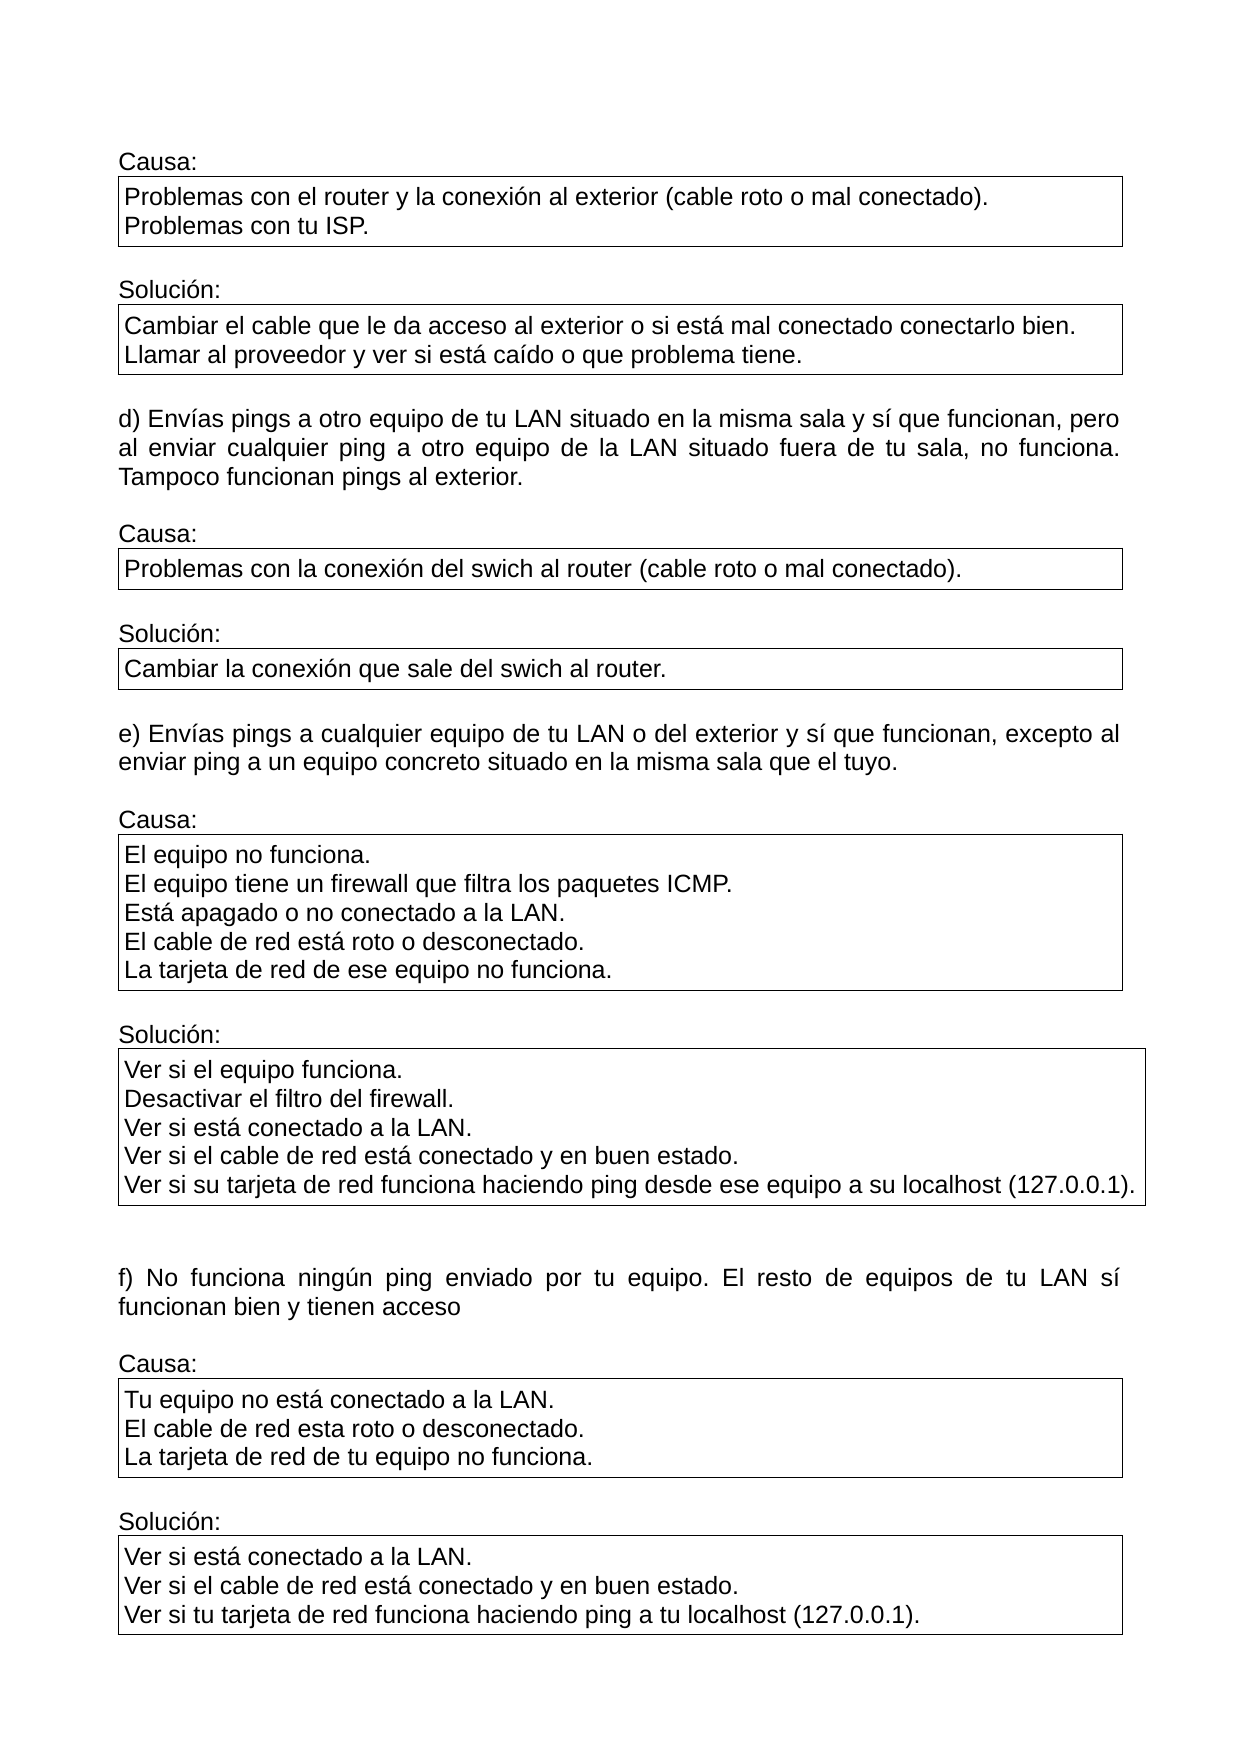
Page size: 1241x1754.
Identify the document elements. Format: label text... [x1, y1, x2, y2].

text Solución: [118, 619, 1122, 647]
text Solución: [118, 1507, 1122, 1535]
text e) Envías pings a cualquier equipo de tu LAN o del exterior y sí que funcionan, excepto al enviar ping a un equipo concreto situado en la misma sala que el tuyo. [118, 718, 1122, 776]
table_header El equipo no funciona. El equipo tiene un firewall que filtra los paquetes ICMP. Está apagado o no conectado a la LAN. El cable de red está roto o desconectado. La tarjeta de red de ese equipo no funciona. [119, 835, 1122, 990]
text Solución: [118, 275, 1122, 304]
text f) No funciona ningún ping enviado por tu equipo. El resto de equipos de tu LAN sí funcionan bien y tienen acceso [118, 1263, 1122, 1321]
text Causa: [118, 805, 1122, 833]
text Solución: [118, 1019, 1122, 1048]
text Causa: [118, 519, 1122, 548]
table_header Tu equipo no está conectado a la LAN. El cable de red esta roto o desconectado. La tarjeta de red de tu equipo no funciona. [119, 1379, 1122, 1477]
table_header Cambiar la conexión que sale del swich al router. [119, 649, 1122, 689]
text Causa: [118, 147, 1122, 176]
text Causa: [118, 1349, 1122, 1378]
text d) Envías pings a otro equipo de tu LAN situado en la misma sala y sí que funcionan, pero al enviar cualquier ping a otro equipo de la LAN situado fuera de tu sala, no funciona. Tampoco funcionan pings al exterior. [118, 404, 1122, 490]
table_header Ver si está conectado a la LAN. Ver si el cable de red está conectado y en buen estado. Ver si tu tarjeta de red funciona haciendo ping a tu localhost (127.0.0.1). [119, 1536, 1122, 1634]
table_header Cambiar el cable que le da acceso al exterior o si está mal conectado conectarlo bien. Llamar al proveedor y ver si está caído o que problema tiene. [119, 305, 1122, 374]
table_header Problemas con la conexión del swich al router (cable roto o mal conectado). [119, 549, 1122, 589]
table_header Ver si el equipo funciona. Desactivar el filtro del firewall. Ver si está conectado a la LAN. Ver si el cable de red está conectado y en buen estado. Ver si su tarjeta de red funciona haciendo ping desde ese equipo a su localhost (127.0.0.1). [119, 1049, 1145, 1204]
table_header Problemas con el router y la conexión al exterior (cable roto o mal conectado). Problemas con tu ISP. [119, 177, 1122, 246]
